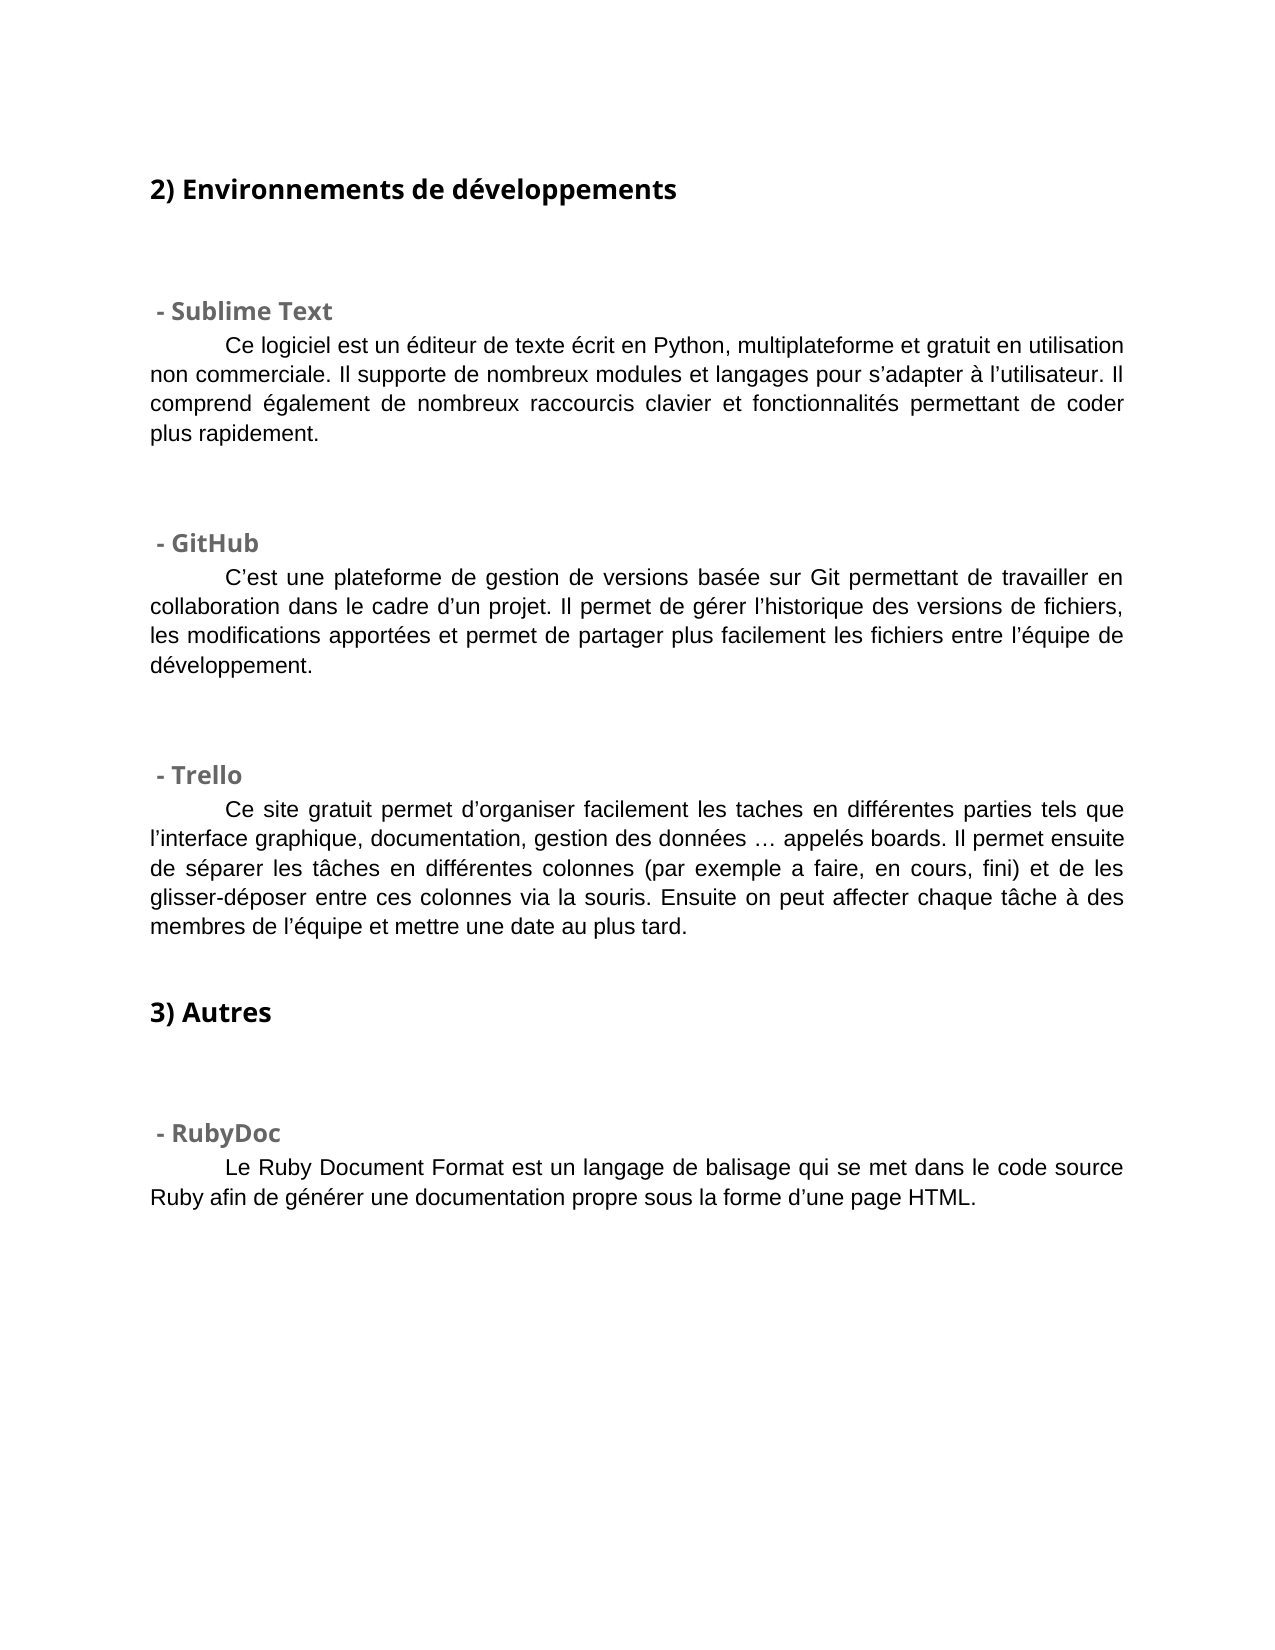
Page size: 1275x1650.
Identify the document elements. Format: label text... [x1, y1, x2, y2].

text C’est une plateforme de gestion de versions basée sur Git permettant de travailler en collaboration dans le cadre d’un projet. Il permet de gérer l’historique des versions de fichiers, les modifications apportées et permet de partager plus facilement les fichiers entre l’équipe de développement. [150, 564, 1125, 678]
text Ce site gratuit permet d’organiser facilement les taches en différentes parties tels que l’interface graphique, documentation, gestion des données … appelés boards. Il permet ensuite de séparer les tâches en différentes colonnes (par exemple a faire, en cours, fini) et de les glisser-déposer entre ces colonnes via la souris. Ensuite on peut affecter chaque tâche à des membres de l’équipe et mettre une date au plus tard. [150, 796, 1125, 939]
subtitle - Sublime Text [150, 293, 1125, 327]
subtitle - Trello [150, 757, 1125, 791]
subtitle - GitHub [150, 525, 1125, 559]
subtitle 3) Autres [150, 993, 1125, 1030]
text Le Ruby Document Format est un langage de balisage qui se met dans le code source Ruby afin de générer une documentation propre sous la forme d’une page HTML. [150, 1155, 1125, 1210]
subtitle 2) Environnements de développements [150, 171, 1125, 208]
subtitle - RubyDoc [150, 1116, 1125, 1150]
text Ce logiciel est un éditeur de texte écrit en Python, multiplateforme et gratuit en utilisation non commerciale. Il supporte de nombreux modules et langages pour s’adapter à l’utilisateur. Il comprend également de nombreux raccourcis clavier et fonctionnalités permettant de coder plus rapidement. [150, 332, 1125, 446]
